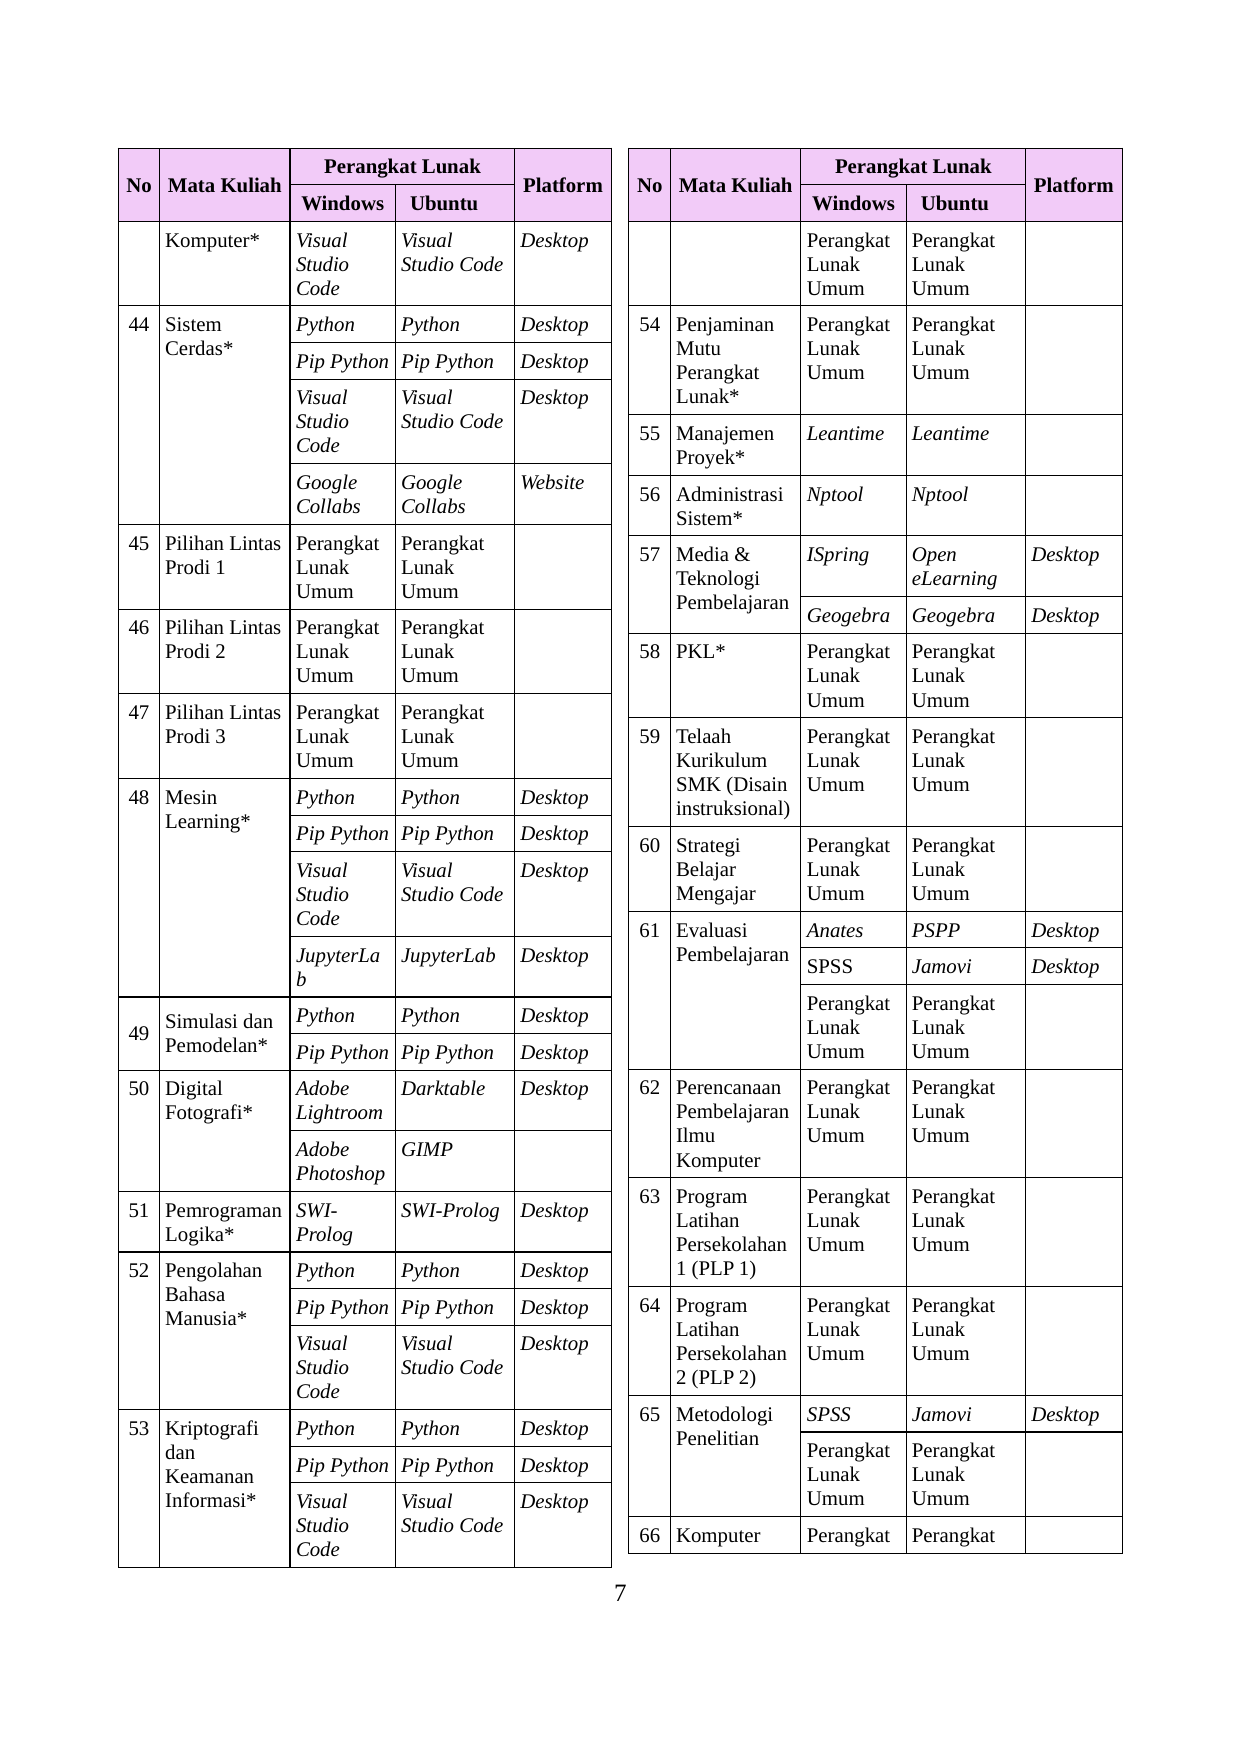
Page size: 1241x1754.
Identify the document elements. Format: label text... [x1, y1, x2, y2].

table_header Platform [515, 149, 611, 221]
table_cell Python [291, 306, 395, 342]
table_cell Visual Studio Code [396, 222, 514, 305]
table_cell [515, 694, 611, 778]
table_cell Program Latihan Persekolahan 1 (PLP 1) [671, 1178, 800, 1286]
table_cell Pip Python [396, 343, 514, 378]
table_cell Pip Python [291, 816, 395, 851]
table_cell Pip Python [396, 1447, 514, 1482]
table_cell Perangkat Lunak Umum [907, 827, 1025, 911]
table_cell 45 [119, 525, 159, 608]
table_cell Pip Python [396, 1034, 514, 1069]
table_cell Perangkat Lunak Umum [291, 694, 395, 778]
table_cell Perangkat Lunak Umum [907, 306, 1025, 414]
table_cell Desktop [1026, 597, 1122, 633]
table_cell [1026, 222, 1122, 305]
table_cell JupyterLab [291, 937, 395, 996]
table_cell Perangkat Lunak Umum [801, 1433, 906, 1516]
table_cell JupyterLab [396, 937, 514, 996]
table_cell Geogebra [907, 597, 1025, 633]
table_cell Program Latihan Persekolahan 2 (PLP 2) [671, 1287, 800, 1395]
table_cell Perangkat Lunak Umum [801, 827, 906, 911]
table_cell 52 [119, 1253, 159, 1409]
table_cell SWI-Prolog [291, 1192, 395, 1251]
table_cell Administrasi Sistem* [671, 476, 800, 535]
table_cell 64 [629, 1287, 670, 1395]
table_cell Python [396, 1253, 514, 1288]
table_cell Python [291, 998, 395, 1033]
table_cell [1026, 1070, 1122, 1177]
table_cell Perangkat Lunak Umum [907, 1178, 1025, 1286]
table_cell Desktop [515, 306, 611, 342]
table_cell [1026, 1433, 1122, 1516]
table_cell Visual Studio Code [291, 1483, 395, 1567]
table_cell 53 [119, 1410, 159, 1567]
table_cell Visual Studio Code [291, 380, 395, 463]
table_cell 51 [119, 1192, 159, 1251]
table_cell Perangkat Lunak Umum [907, 1433, 1025, 1516]
table_cell Manajemen Proyek* [671, 415, 800, 475]
table_cell Nptool [907, 476, 1025, 535]
table_cell Desktop [515, 852, 611, 936]
table_cell Desktop [515, 1289, 611, 1324]
table_cell [515, 610, 611, 693]
table_cell 49 [119, 998, 159, 1069]
table_cell [1026, 415, 1122, 475]
table_cell Anates [801, 912, 906, 947]
table_cell SWI-Prolog [396, 1192, 514, 1251]
table_cell Desktop [1026, 536, 1122, 596]
table_cell Windows [801, 185, 906, 221]
table_cell [1026, 1287, 1122, 1395]
table_cell Perangkat Lunak Umum [801, 985, 906, 1068]
table_cell [119, 222, 159, 305]
table_cell SPSS [801, 1396, 906, 1431]
table_cell Desktop [515, 937, 611, 996]
table_cell 55 [629, 415, 670, 475]
table_cell Visual Studio Code [396, 1326, 514, 1409]
table_cell Darktable [396, 1071, 514, 1130]
table_cell 63 [629, 1178, 670, 1286]
table_cell Desktop [515, 998, 611, 1033]
table_cell Pip Python [291, 343, 395, 378]
table_cell 57 [629, 536, 670, 633]
table_cell Adobe Photoshop [291, 1131, 395, 1191]
table_cell Open eLearning [907, 536, 1025, 596]
table_cell 61 [629, 912, 670, 1068]
table_cell Perangkat [907, 1517, 1025, 1553]
table_cell [1026, 634, 1122, 717]
table_cell [1026, 718, 1122, 826]
table_cell 58 [629, 634, 670, 717]
table_cell Pilihan Lintas Prodi 2 [160, 610, 289, 693]
table_cell Pilihan Lintas Prodi 3 [160, 694, 289, 778]
table_cell [1026, 827, 1122, 911]
table_cell Visual Studio Code [291, 222, 395, 305]
table_cell Desktop [515, 1483, 611, 1567]
table_cell Perangkat Lunak Umum [907, 1070, 1025, 1177]
table_cell 48 [119, 779, 159, 996]
table_cell Perangkat Lunak Umum [907, 718, 1025, 826]
table_cell Desktop [515, 1253, 611, 1288]
table_cell Google Collabs [396, 464, 514, 524]
table_cell Desktop [515, 343, 611, 378]
table_cell Perangkat Lunak Umum [801, 634, 906, 717]
table_cell Perangkat Lunak Umum [396, 610, 514, 693]
table_cell Perangkat Lunak Umum [907, 985, 1025, 1068]
table_cell [1026, 1178, 1122, 1286]
table_cell 59 [629, 718, 670, 826]
table_cell Geogebra [801, 597, 906, 633]
table_cell Perangkat Lunak Umum [907, 222, 1025, 305]
table_cell Media & Teknologi Pembelajaran [671, 536, 800, 633]
table_cell ISpring [801, 536, 906, 596]
table_cell [1026, 985, 1122, 1068]
table_cell Python [396, 306, 514, 342]
table_cell Desktop [515, 1410, 611, 1446]
table_cell PSPP [907, 912, 1025, 947]
table_cell [1026, 306, 1122, 414]
table_cell Desktop [515, 816, 611, 851]
table_cell Google Collabs [291, 464, 395, 524]
table_cell [1026, 476, 1122, 535]
table_cell Pip Python [291, 1289, 395, 1324]
table_cell 46 [119, 610, 159, 693]
table_cell Python [291, 779, 395, 814]
table_cell Perangkat Lunak Umum [801, 718, 906, 826]
table_cell Desktop [1026, 948, 1122, 984]
table_cell Adobe Lightroom [291, 1071, 395, 1130]
table_cell Visual Studio Code [396, 852, 514, 936]
table_cell Perencanaan Pembelajaran Ilmu Komputer [671, 1070, 800, 1177]
table_cell Python [396, 998, 514, 1033]
table_cell Telaah Kurikulum SMK (Disain instruksional) [671, 718, 800, 826]
table_cell PKL* [671, 634, 800, 717]
table_cell 60 [629, 827, 670, 911]
table_cell GIMP [396, 1131, 514, 1191]
table_cell Desktop [515, 1192, 611, 1251]
table_cell Simulasi dan Pemodelan* [160, 998, 289, 1069]
table_cell Pemrograman Logika* [160, 1192, 289, 1251]
table_cell Visual Studio Code [291, 1326, 395, 1409]
table_cell Pilihan Lintas Prodi 1 [160, 525, 289, 608]
table_header Mata Kuliah [160, 149, 289, 221]
table_header No [119, 149, 159, 221]
table_cell 62 [629, 1070, 670, 1177]
table_cell 56 [629, 476, 670, 535]
table_cell Visual Studio Code [396, 1483, 514, 1567]
table_cell Kriptografi dan Keamanan Informasi* [160, 1410, 289, 1567]
table_cell Desktop [1026, 912, 1122, 947]
table_cell Ubuntu [907, 185, 1025, 221]
table_cell Desktop [515, 1071, 611, 1130]
table_cell Perangkat Lunak Umum [801, 1070, 906, 1177]
table_cell Desktop [515, 222, 611, 305]
table_cell Pip Python [291, 1034, 395, 1069]
table_cell Perangkat Lunak Umum [801, 222, 906, 305]
table_cell 65 [629, 1396, 670, 1516]
table_cell Sistem Cerdas* [160, 306, 289, 524]
table_cell Evaluasi Pembelajaran [671, 912, 800, 1068]
table_cell Metodologi Penelitian [671, 1396, 800, 1516]
table_cell Desktop [1026, 1396, 1122, 1431]
table_cell Pip Python [396, 816, 514, 851]
table_cell Pengolahan Bahasa Manusia* [160, 1253, 289, 1409]
table_cell Leantime [907, 415, 1025, 475]
table_cell Pip Python [396, 1289, 514, 1324]
table_cell Perangkat Lunak Umum [907, 1287, 1025, 1395]
table_cell Digital Fotografi* [160, 1071, 289, 1191]
table_cell Python [291, 1410, 395, 1446]
table_header Perangkat Lunak [291, 149, 514, 184]
table_cell Pip Python [291, 1447, 395, 1482]
table_cell Leantime [801, 415, 906, 475]
table_cell Desktop [515, 1447, 611, 1482]
table_header Platform [1026, 149, 1122, 221]
table_cell SPSS [801, 948, 906, 984]
table_cell 66 [629, 1517, 670, 1553]
table_cell Strategi Belajar Mengajar [671, 827, 800, 911]
table_cell Perangkat [801, 1517, 906, 1553]
table_cell Python [396, 1410, 514, 1446]
table_cell [515, 525, 611, 608]
table_cell Komputer [671, 1517, 800, 1553]
table_cell Perangkat Lunak Umum [291, 610, 395, 693]
table_cell Windows [291, 185, 395, 221]
table_cell Website [515, 464, 611, 524]
table_cell Visual Studio Code [396, 380, 514, 463]
table_cell Perangkat Lunak Umum [907, 634, 1025, 717]
table_cell Perangkat Lunak Umum [801, 1287, 906, 1395]
table_cell Desktop [515, 1034, 611, 1069]
table_cell 50 [119, 1071, 159, 1191]
table_cell Penjaminan Mutu Perangkat Lunak* [671, 306, 800, 414]
table_cell 47 [119, 694, 159, 778]
table_cell Desktop [515, 380, 611, 463]
table_header Perangkat Lunak [801, 149, 1025, 184]
table_cell Perangkat Lunak Umum [801, 1178, 906, 1286]
table_cell Jamovi [907, 948, 1025, 984]
table_cell Desktop [515, 1326, 611, 1409]
table_cell Perangkat Lunak Umum [291, 525, 395, 608]
table_cell [1026, 1517, 1122, 1553]
table_cell Python [396, 779, 514, 814]
table_cell Ubuntu [396, 185, 514, 221]
table_header No [629, 149, 670, 221]
table_cell Visual Studio Code [291, 852, 395, 936]
table_cell 54 [629, 306, 670, 414]
table_cell Python [291, 1253, 395, 1288]
table_cell Jamovi [907, 1396, 1025, 1431]
table_cell Perangkat Lunak Umum [396, 694, 514, 778]
table_cell Nptool [801, 476, 906, 535]
table_cell [515, 1131, 611, 1191]
table_cell Komputer* [160, 222, 289, 305]
table_cell Desktop [515, 779, 611, 814]
table_cell Mesin Learning* [160, 779, 289, 996]
table_cell Perangkat Lunak Umum [396, 525, 514, 608]
table_cell 44 [119, 306, 159, 524]
table_cell Perangkat Lunak Umum [801, 306, 906, 414]
table_header Mata Kuliah [671, 149, 800, 221]
